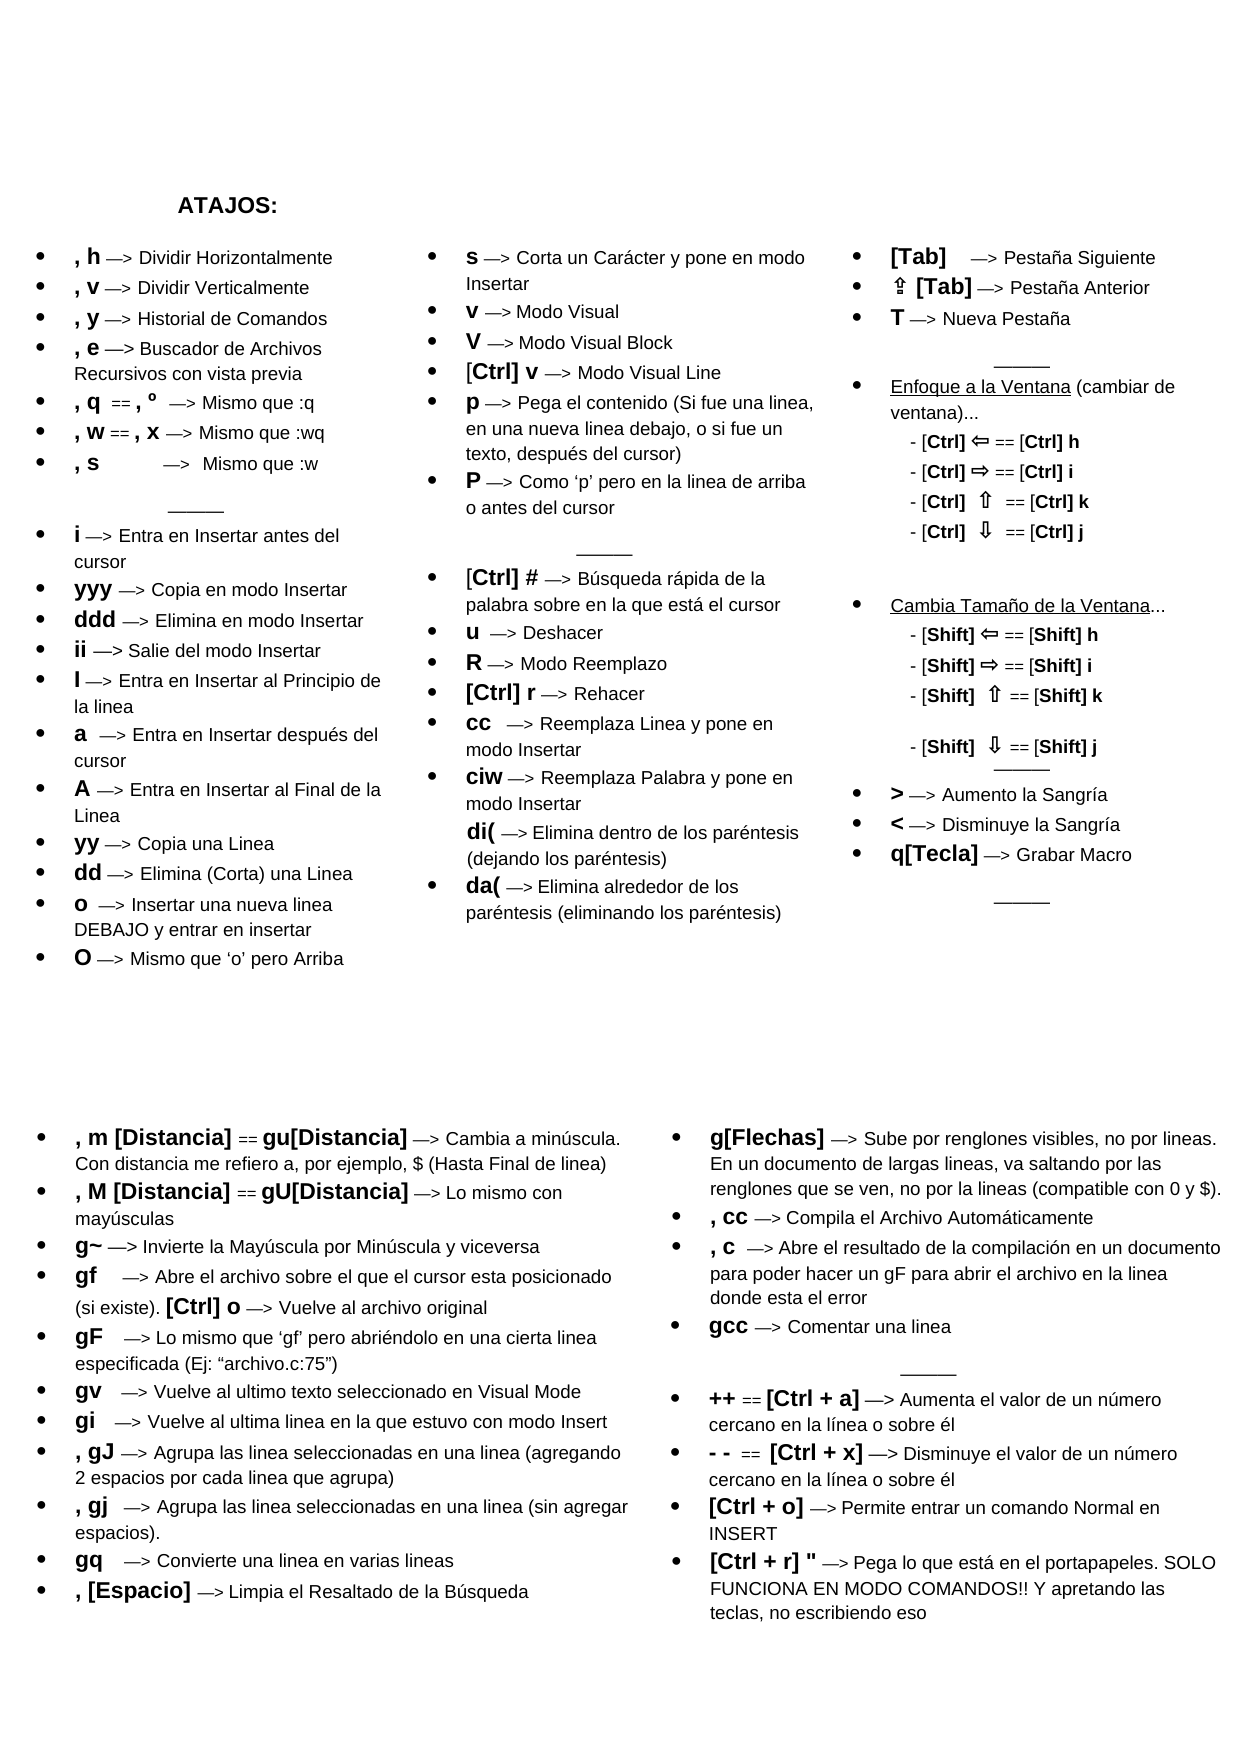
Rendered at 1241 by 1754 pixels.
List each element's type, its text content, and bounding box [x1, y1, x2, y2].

table_header , h —> Dividir Horizontalmente , v —> Dividir Verticalmente , y —> Historial de Comandos , e —> Buscador de Archivos Recursivos con vista previa , q == , º —> Mismo que :q , w == , x —> Mismo que :wq , s —> Mismo que :w ——— i —> Entra en Insertar antes del cursor yyy —> Copia en modo Insertar ddd —> Elimina en modo Insertar ii —> Salie del modo Insertar I —> Entra en Insertar al Principio de la linea a —> Entra en Insertar después del cursor A —> Entra en Insertar al Final de la Linea yy —> Copia una Linea dd —> Elimina (Corta) una Linea o —> Insertar una nueva linea DEBAJO y entrar en insertar O —> Mismo que ‘o’ pero Arriba [0, 243, 392, 1021]
table_header s —> Corta un Carácter y pone en modo Insertar v —> Modo Visual V —> Modo Visual Block [Ctrl] v —> Modo Visual Line p —> Pega el contenido (Si fue una linea, en una nueva linea debajo, o si fue un texto, después del cursor) P —> Como ‘p’ pero en la linea de arriba o antes del cursor ——— [Ctrl] # —> Búsqueda rápida de la palabra sobre en la que está el cursor u —> Deshacer R —> Modo Reemplazo [Ctrl] r —> Rehacer cc —> Reemplaza Linea y pone en modo Insertar ciw —> Reemplaza Palabra y pone en modo Insertar di( —> Elimina dentro de los paréntesis (dejando los paréntesis) da( —> Elimina alrededor de los paréntesis (eliminando los paréntesis) [392, 243, 816, 1021]
text ATAJOS: [177, 192, 1152, 218]
table_header g[Flechas] —> Sube por renglones visibles, no por lineas. En un documento de largas lineas, va saltando por las renglones que se ven, no por la lineas (compatible con 0 y $). , cc —> Compila el Archivo Automáticamente , c —> Abre el resultado de la compilación en un documento para poder hacer un gF para abrir el archivo en la linea donde esta el error gcc —> Comentar una linea ——— ++ == [Ctrl + a] —> Aumenta el valor de un número cercano en la línea o sobre él - - == [Ctrl + x] —> Disminuye el valor de un número cercano en la línea o sobre él [Ctrl + o] —> Permite entrar un comando Normal en INSERT [Ctrl + r] " —> Pega lo que está en el portapapeles. SOLO FUNCIONA EN MODO COMANDOS!! Y apretando las teclas, no escribiendo eso [Ctrl + p] --> Escribe el resultado de PWD. Utilización igual al que [Ctrl + r] " Ctrl + g —> Información sobre el Documento bn —> Buffer Next bv —> Buffer preV bb —> Buffer new bc —> Buffer Close [635, 1124, 1222, 1628]
table_header , m [Distancia] == gu[Distancia] —> Cambia a minúscula. Con distancia me refiero a, por ejemplo, $ (Hasta Final de linea) , M [Distancia] == gU[Distancia] —> Lo mismo con mayúsculas g~ —> Invierte la Mayúscula por Minúscula y viceversa gf —> Abre el archivo sobre el que el cursor esta posicionado (si existe). [Ctrl] o —> Vuelve al archivo original gF —> Lo mismo que ‘gf’ pero abriéndolo en una cierta linea especificada (Ej: “archivo.c:75”) gv —> Vuelve al ultimo texto seleccionado en Visual Mode gi —> Vuelve al ultima linea en la que estuvo con modo Insert , gJ —> Agrupa las linea seleccionadas en una linea (agregando 2 espacios por cada linea que agrupa) , gj —> Agrupa las linea seleccionadas en una linea (sin agregar espacios). gq —> Convierte una linea en varias lineas , [Espacio] —> Limpia el Resaltado de la Búsqueda ' ' —> Vuelve a la ultima linea en donde se encontraba el cursor . —> Rehace la ultima acción. Por ejemplo: un «ci" hola», se va a otra linea y luego un « . » y se repite «ci" hola» :norm . —> Para realizar la última acción dentro de una selección. Tal como descripto con « . » [Accion] i [Caracter] —> Acción dentro de los Carateres. Por ejemplo, di[ ; ci( ; ci{ ; yi” ; etc. Puede ser llamado a distancia o dentro de los mismos. Cambiando la « i » por « a », incluye un caracter al rededor de los bordes [0, 1124, 635, 1628]
table_header [Tab] —> Pestaña Siguiente ⇪ [Tab] —> Pestaña Anterior T —> Nueva Pestaña ——— Enfoque a la Ventana (cambiar de ventana)... - [Ctrl] ⇦ == [Ctrl] h - [Ctrl] ⇨ == [Ctrl] i - [Ctrl] ⇧ == [Ctrl] k - [Ctrl] ⇩ == [Ctrl] j Cambia Tamaño de la Ventana... - [Shift] ⇦ == [Shift] h - [Shift] ⇨ == [Shift] i - [Shift] ⇧ == [Shift] k - [Shift] ⇩ == [Shift] j ——— > —> Aumento la Sangría < —> Disminuye la Sangría q[Tecla] —> Grabar Macro ——— [816, 243, 1227, 1021]
